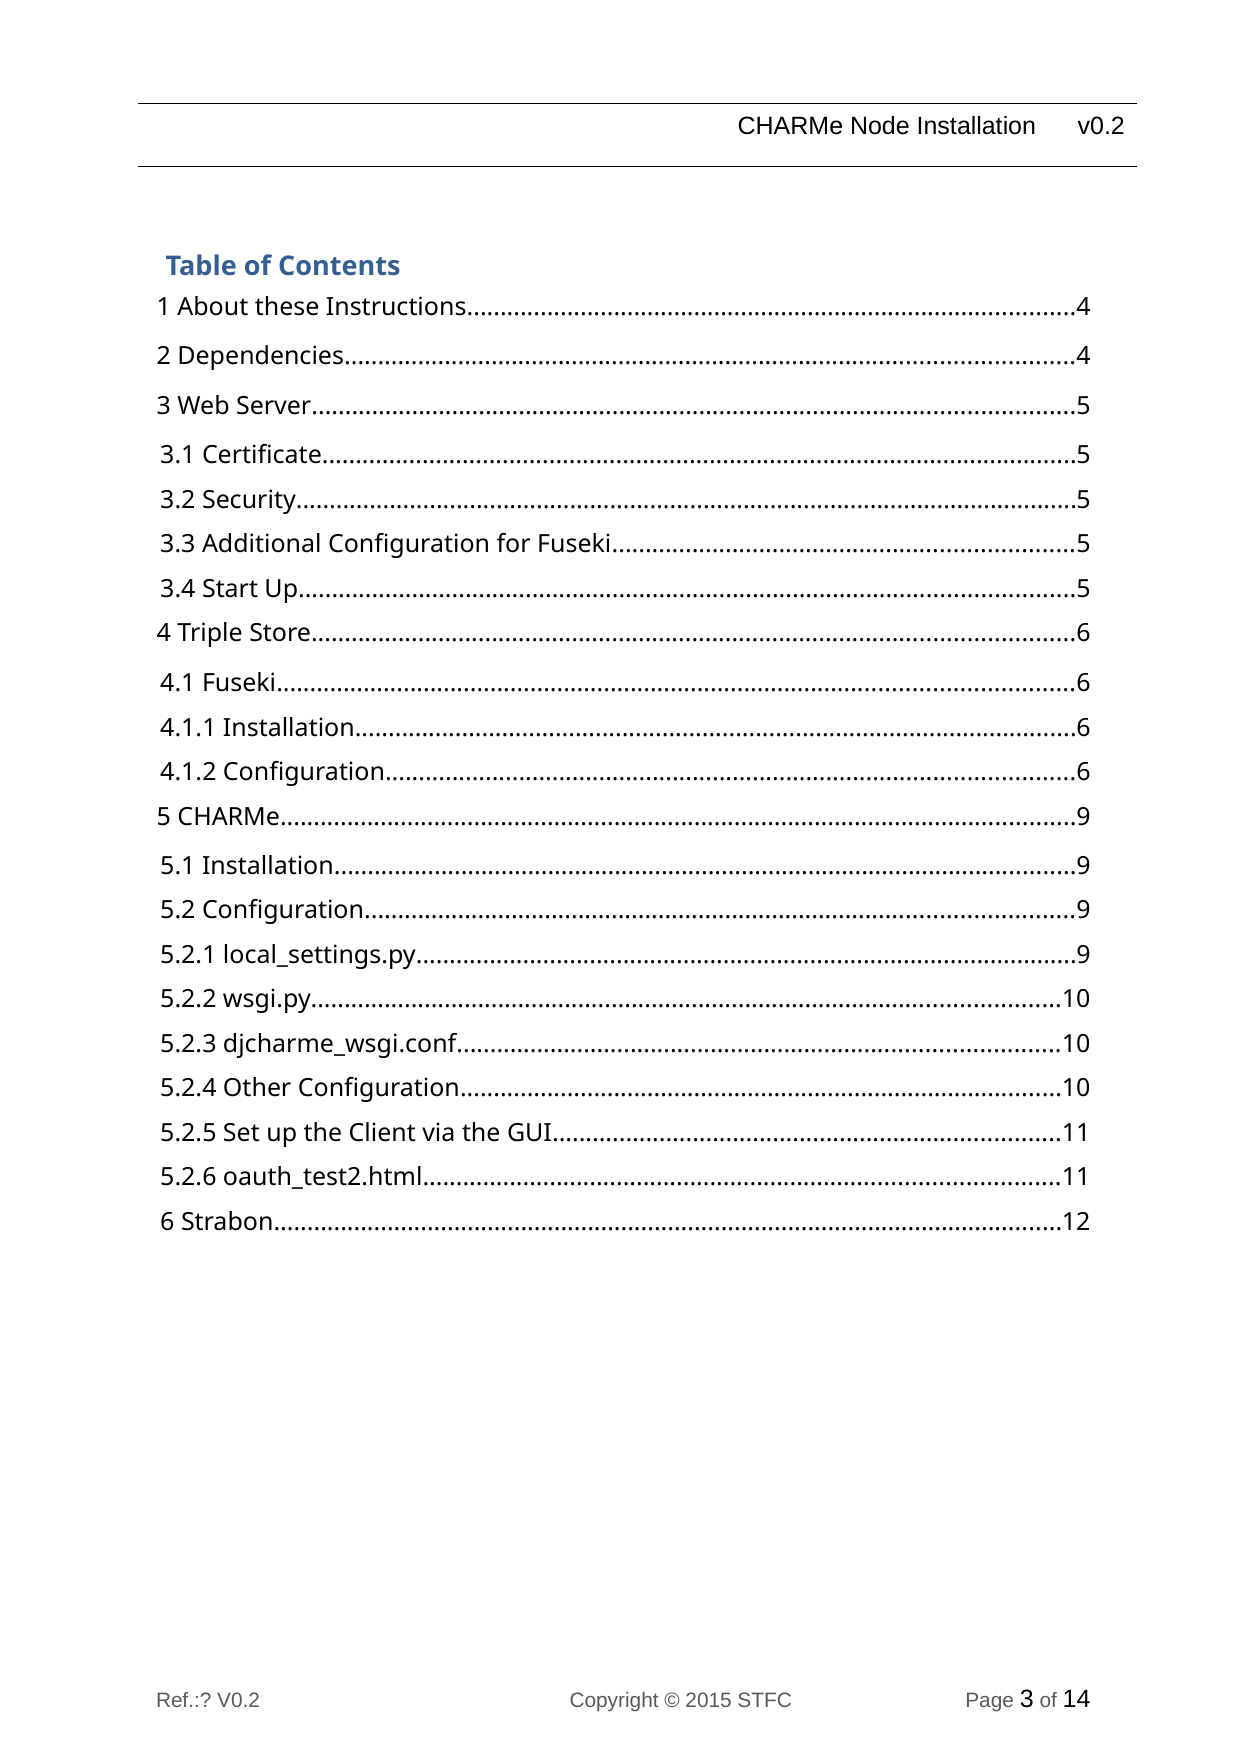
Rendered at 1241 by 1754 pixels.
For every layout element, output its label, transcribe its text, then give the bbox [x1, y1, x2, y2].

text 5.2.2 wsgi.py 10 [153, 981, 1090, 1015]
text 5.2.6 oauth_test2.html 11 [153, 1159, 1090, 1193]
text 5.2.3 djcharme_wsgi.conf 10 [153, 1026, 1090, 1060]
text 4 Triple Store 6 [150, 615, 1090, 649]
text 4.1.1 Installation 6 [153, 709, 1090, 743]
text 5.2.4 Other Configuration 10 [153, 1070, 1090, 1104]
text 5.2.5 Set up the Client via the GUI 11 [153, 1114, 1090, 1149]
text 3 Web Server 5 [150, 388, 1090, 422]
text 4.1.2 Configuration 6 [153, 754, 1090, 788]
text Table of Contents [165, 246, 1090, 283]
text 4.1 Fuseki 6 [153, 665, 1090, 699]
text 5.2.1 local_settings.py 9 [153, 937, 1090, 971]
text 5.1 Installation 9 [153, 848, 1090, 882]
text 3.4 Start Up 5 [153, 571, 1090, 605]
text 3.2 Security 5 [153, 482, 1090, 516]
text 1 About these Instructions 4 [150, 288, 1090, 322]
text 2 Dependencies 4 [150, 338, 1090, 372]
text 5.2 Configuration 9 [153, 892, 1090, 926]
text 3.3 Additional Configuration for Fuseki 5 [153, 526, 1090, 560]
text 5 CHARMe 9 [150, 798, 1090, 832]
text 6 Strabon 12 [153, 1203, 1090, 1238]
text 3.1 Certificate 5 [153, 437, 1090, 471]
